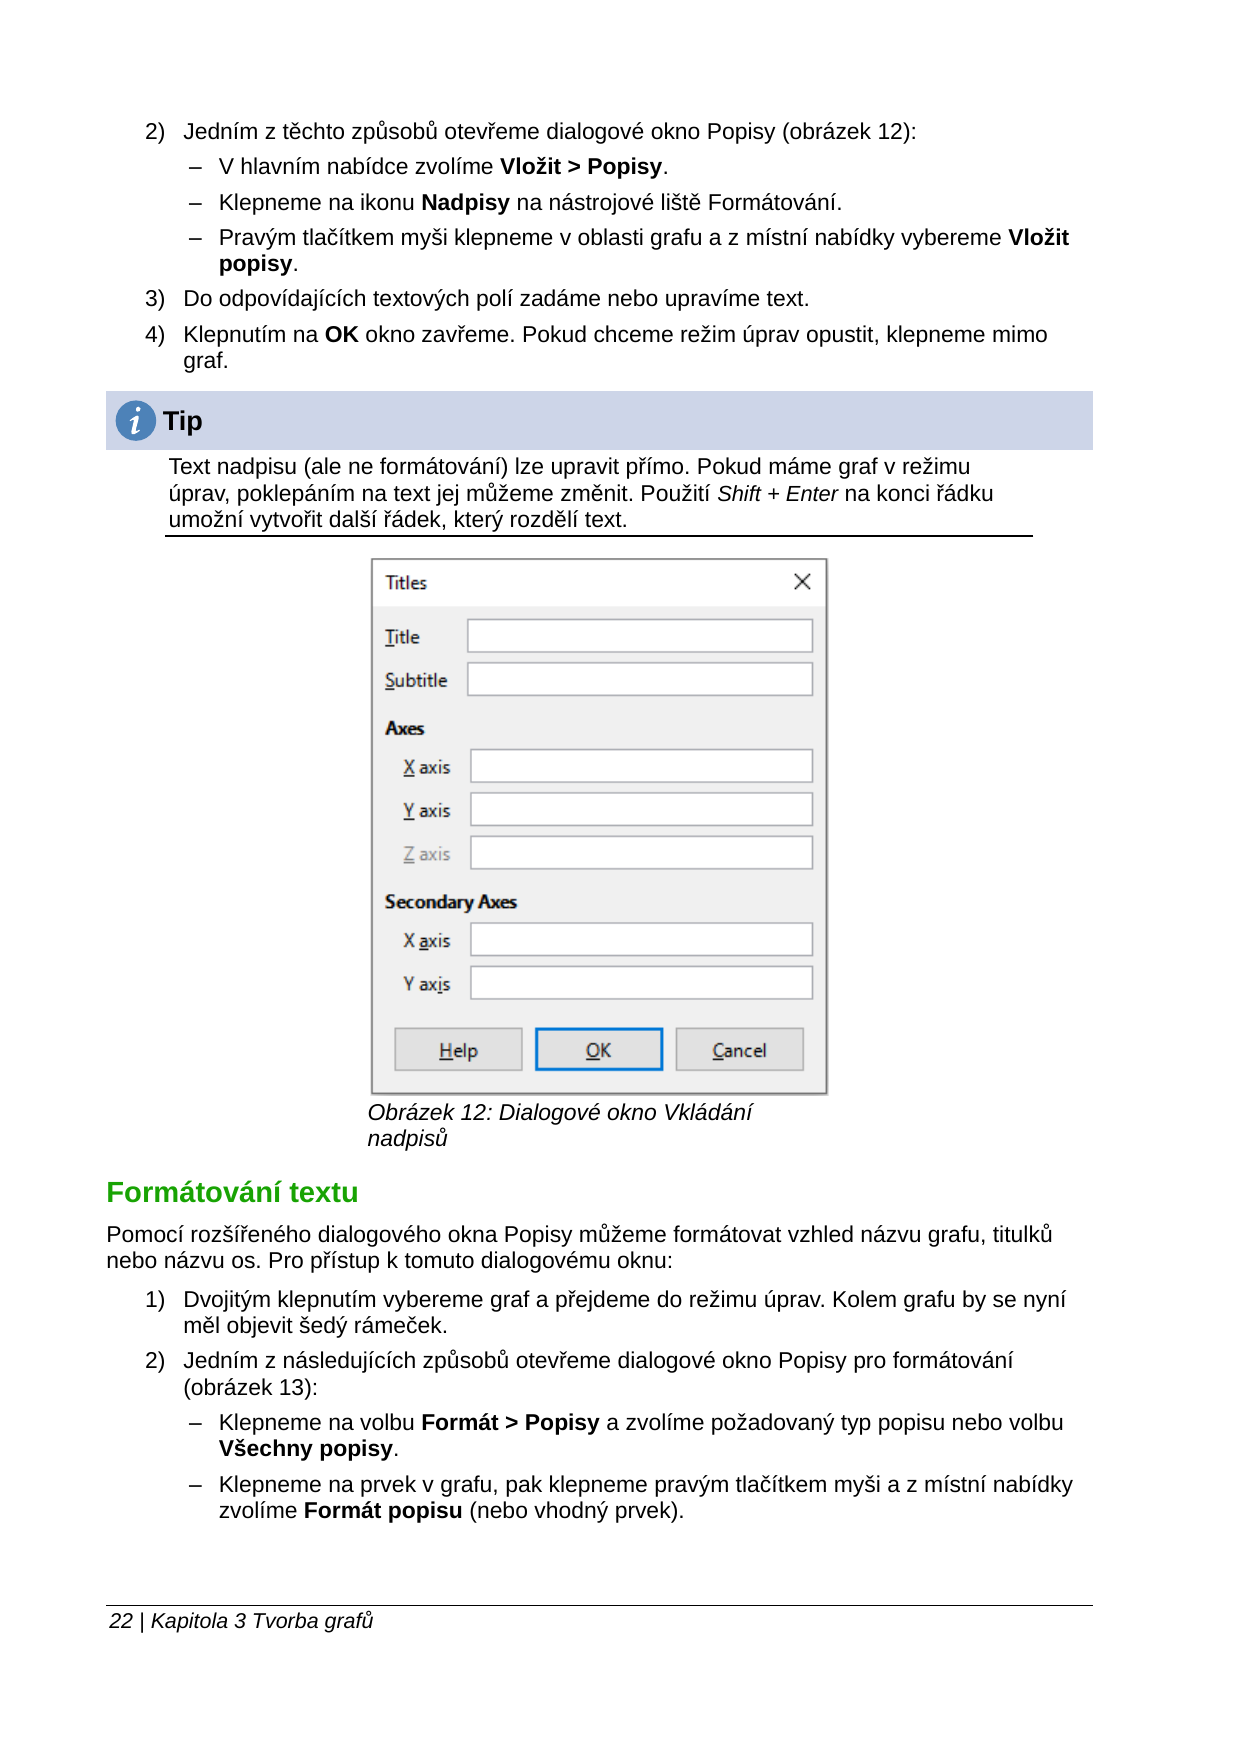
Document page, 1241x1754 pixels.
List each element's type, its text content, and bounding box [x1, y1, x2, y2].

text Pomocí rozšířeného dialogového okna Popisy můžeme formátovat vzhled názvu grafu, titulků nebo názvu os. Pro přístup k tomuto dialogovému oknu: [106, 1221, 1093, 1273]
list Jedním z následujících způsobů otevřeme dialogové okno Popisy pro formátování (obrázek 13): [165, 1347, 1093, 1400]
list Dvojitým klepnutím vybereme graf a přejdeme do režimu úprav. Kolem grafu by se nyní měl objevit šedý rámeček. [165, 1286, 1093, 1338]
subtitle Tip [106, 391, 1093, 450]
list V hlavním nabídce zvolíme Vložit > Popisy. [189, 153, 1093, 180]
text Text nadpisu (ale ne formátování) lze upravit přímo. Pokud máme graf v režimu úprav, poklepáním na text jej můžeme změnit. Použití Shift + Enter na konci řádku umožní vytvořit další řádek, který rozdělí text. [165, 450, 1033, 535]
list Do odpovídajících textových polí zadáme nebo upravíme text. [165, 285, 1093, 312]
text Obrázek 12: Dialogové okno Vkládání nadpisů [367, 555, 832, 1152]
subtitle Formátování textu [106, 1175, 1093, 1209]
list Jedním z těchto způsobů otevřeme dialogové okno Popisy (obrázek 12): [165, 118, 1093, 144]
list Klepnutím na OK okno zavřeme. Pokud chceme režim úprav opustit, klepneme mimo graf. [165, 321, 1093, 373]
list Pravým tlačítkem myši klepneme v oblasti grafu a z místní nabídky vybereme Vložit popisy. [189, 224, 1093, 276]
list Klepneme na prvek v grafu, pak klepneme pravým tlačítkem myši a z místní nabídky zvolíme Formát popisu (nebo vhodný prvek). [189, 1471, 1093, 1523]
picture [370, 558, 829, 1096]
list Klepneme na volbu Formát > Popisy a zvolíme požadovaný typ popisu nebo volbu Všechny popisy. [189, 1409, 1093, 1462]
list Klepneme na ikonu Nadpisy na nástrojové liště Formátování. [189, 188, 1093, 215]
